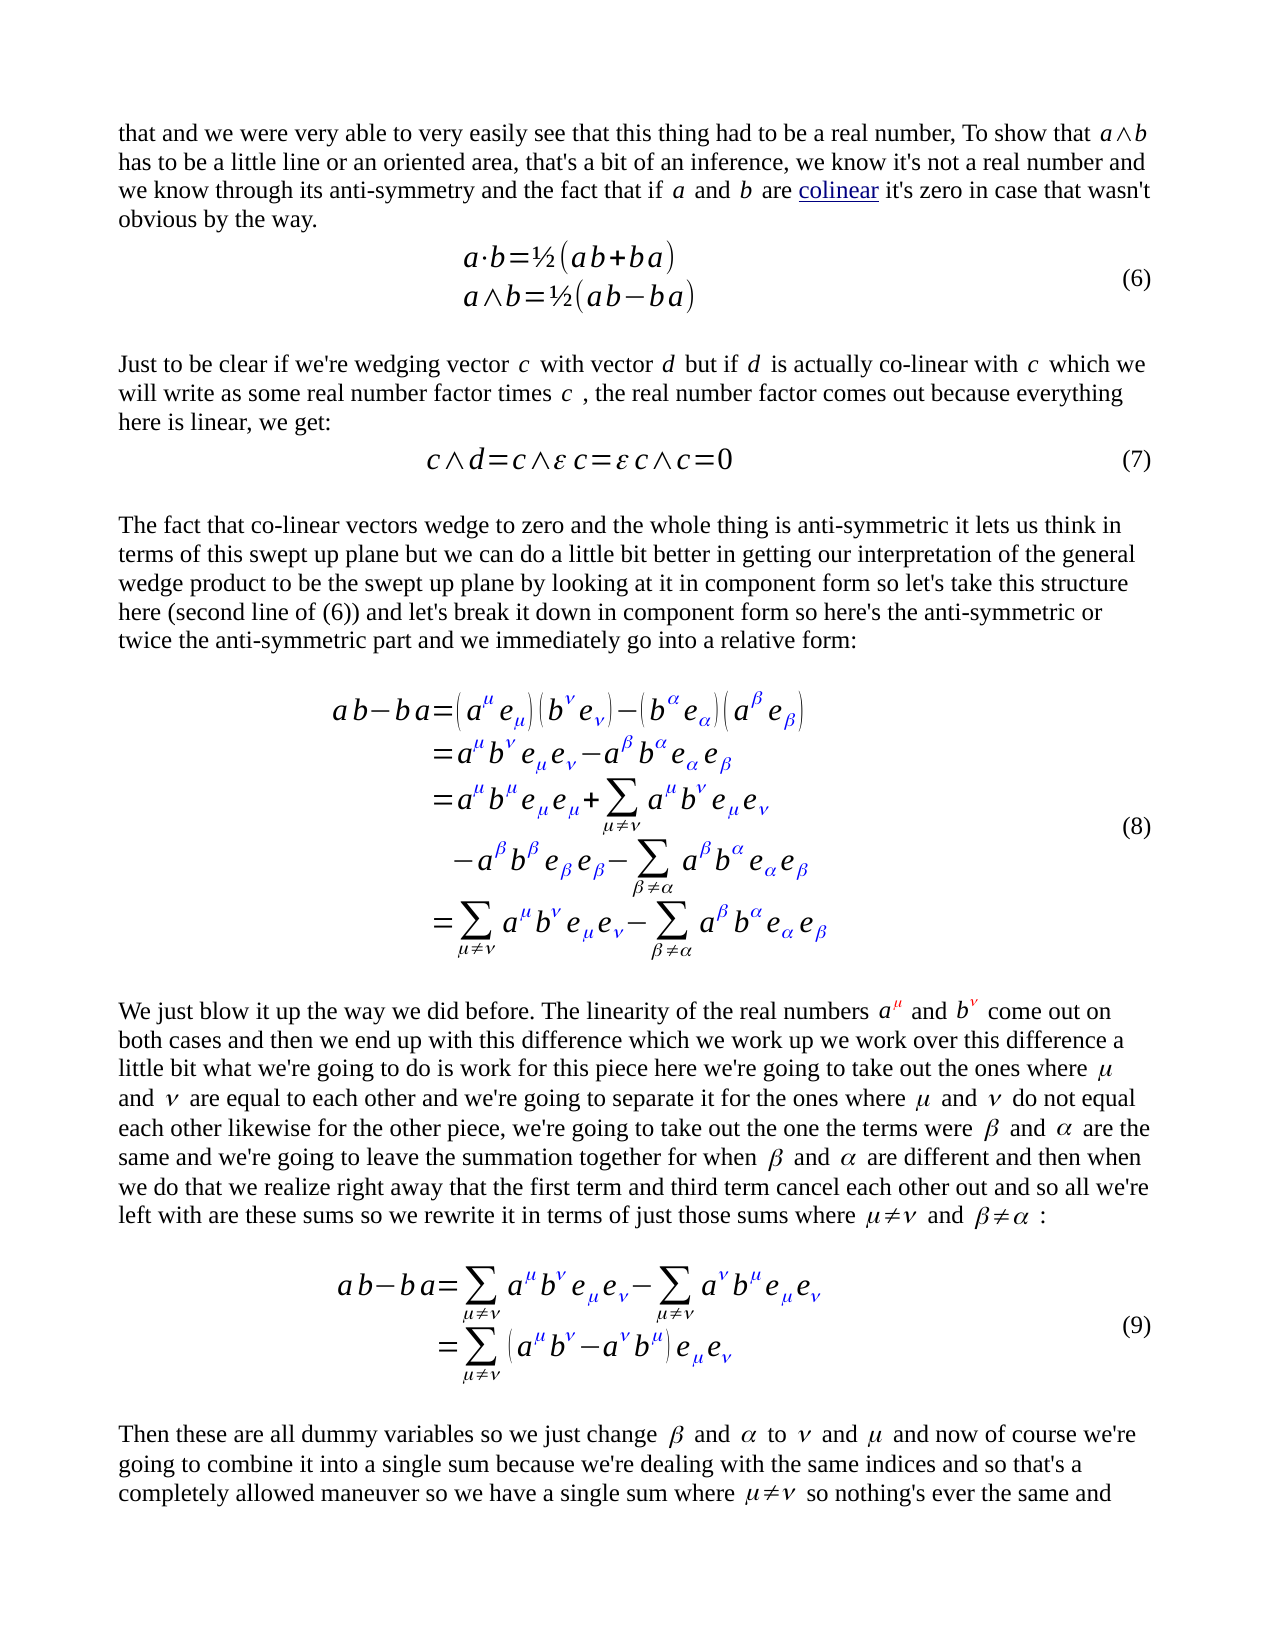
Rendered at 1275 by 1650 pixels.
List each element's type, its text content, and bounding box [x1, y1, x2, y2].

table_header [118, 1259, 1041, 1391]
table_header (8) [1041, 683, 1157, 967]
table_header [118, 436, 1041, 482]
text Just to be clear if we're wedging vectorwith vectorbut ifis actually co-linear withwhich we will write as some real number factor times, the real number factor comes out because everything here is linear, we get: [118, 349, 1157, 436]
text The fact that co-linear vectors wedge to zero and the whole thing is anti-symmetric it lets us think in terms of this swept up plane but we can do a little bit better in getting our interpretation of the general wedge product to be the swept up plane by looking at it in component form so let's take this structure here (second line of (6)) and let's break it down in component form so here's the anti-symmetric or twice the anti-symmetric part and we immediately go into a relative form: [118, 511, 1157, 654]
text that and we were very able to very easily see that this thing had to be a real number, To show thathas to be a little line or an oriented area, that's a bit of an inference, we know it's not a real number and we know through its anti-symmetry and the fact that ifandare colinear it's zero in case that wasn't obvious by the way. [118, 118, 1157, 233]
text Then these are all dummy variables so we just changeandtoandand now of course we're going to combine it into a single sum because we're dealing with the same indices and so that's a completely allowed maneuver so we have a single sum whereso nothing's ever the same and [118, 1419, 1157, 1507]
table_header [118, 683, 1041, 967]
table_header (6) [1041, 233, 1157, 321]
table_header (7) [1041, 436, 1157, 482]
table_header [118, 233, 1041, 321]
text We just blow it up the way we did before. The linearity of the real numbersandcome out on both cases and then we end up with this difference which we work up we work over this difference a little bit what we're going to do is work for this piece here we're going to take out the ones whereandare equal to each other and we're going to separate it for the ones whereanddo not equal each other likewise for the other piece, we're going to take out the one the terms wereandare the same and we're going to leave the summation together for whenandare different and then when we do that we realize right away that the first term and third term cancel each other out and so all we're left with are these sums so we rewrite it in terms of just those sums whereand: [118, 996, 1157, 1230]
table_header (9) [1041, 1259, 1157, 1391]
